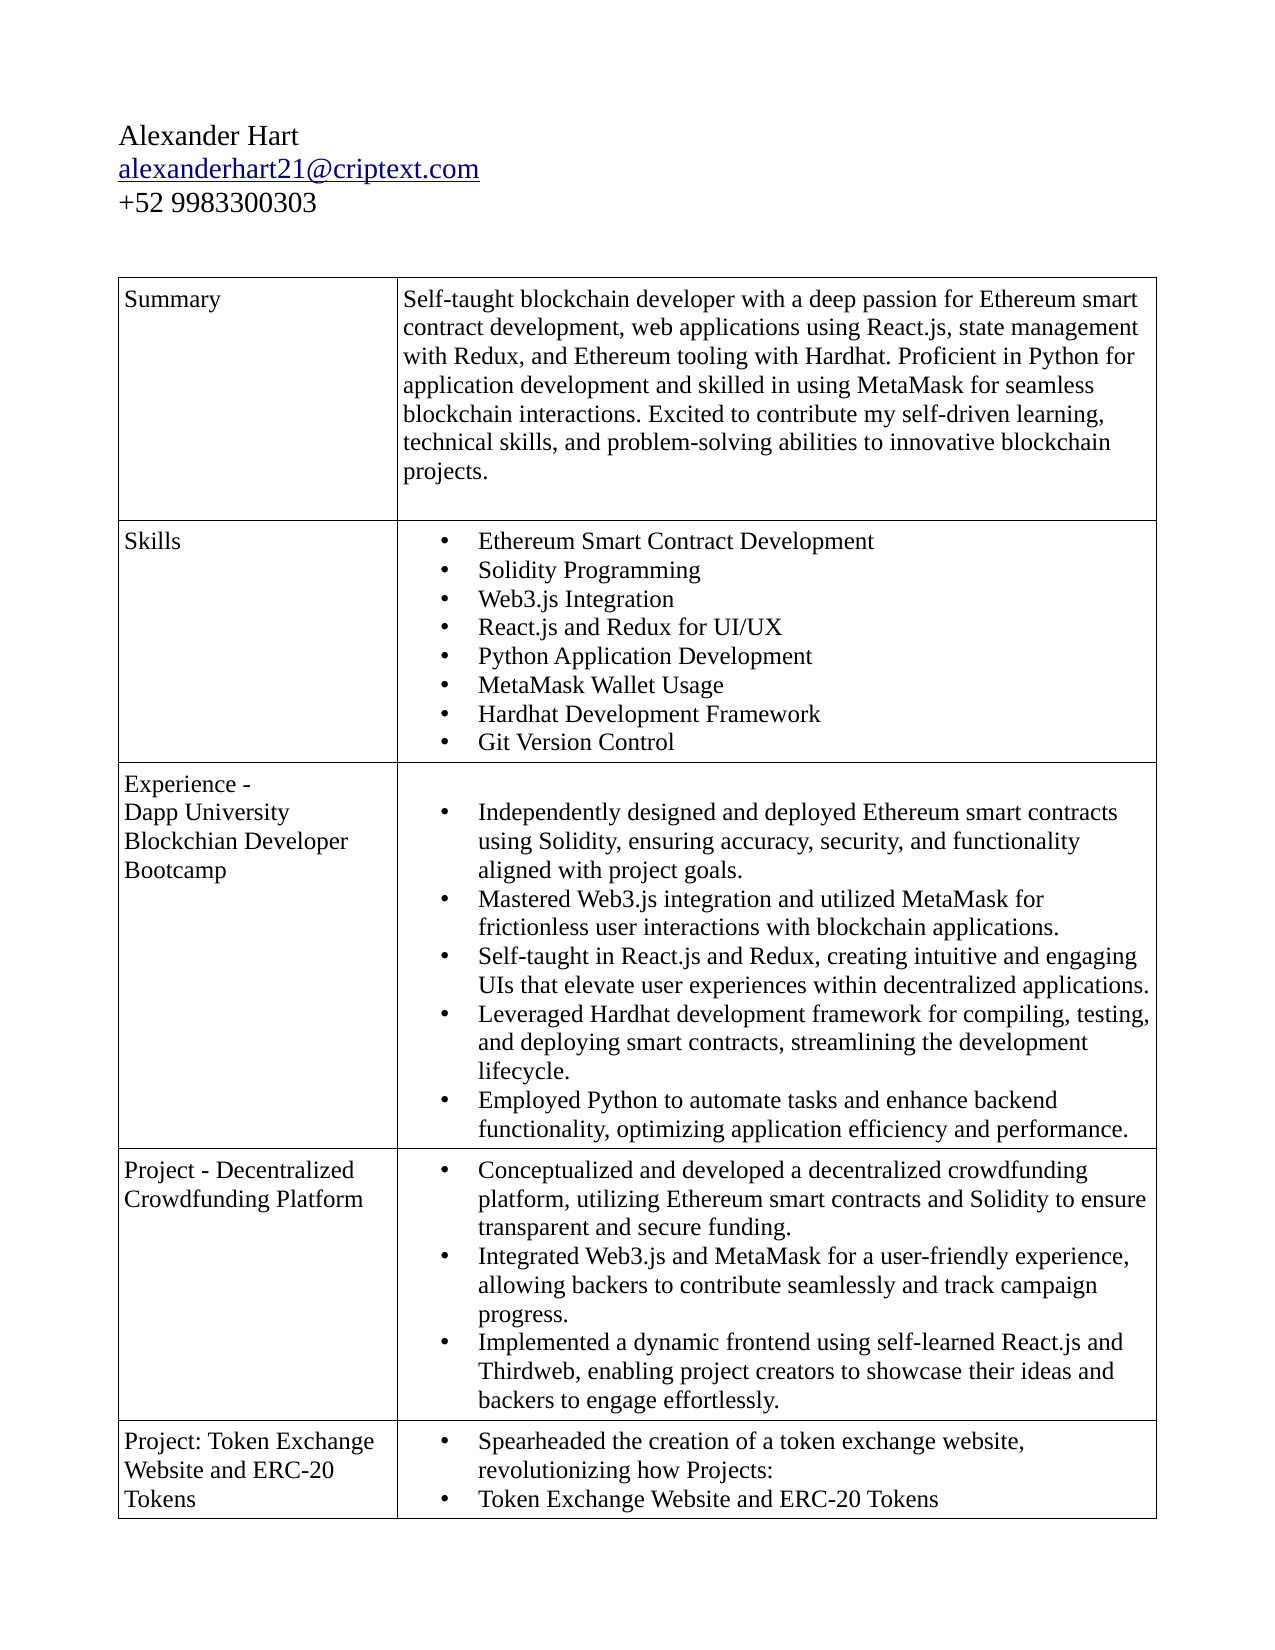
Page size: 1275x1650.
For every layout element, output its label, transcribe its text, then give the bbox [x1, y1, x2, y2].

table_header Self-taught blockchain developer with a deep passion for Ethereum smart contract development, web applications using React.js, state management with Redux, and Ethereum tooling with Hardhat. Proficient in Python for application development and skilled in using MetaMask for seamless blockchain interactions. Excited to contribute my self-driven learning, technical skills, and problem-solving abilities to innovative blockchain projects. [398, 278, 1156, 519]
table_cell Project: Token Exchange Website and ERC-20 Tokens [119, 1421, 397, 1518]
table_cell Project - Decentralized Crowdfunding Platform [119, 1149, 397, 1419]
table_cell Spearheaded the creation of a token exchange website, revolutionizing how Projects: Token Exchange Website and ERC-20 Tokens Spearheaded the creation of a token exchange website, revolutionizing how users trade Ethereum-based tokens. Crafted and deployed ERC-20 token contracts using Solidity, enabling users to mint, transfer, and manage tokens seamlessly. Developed a robust token exchange marketplace contract to facilitate secure trading, leveraging Hardhat for development and testing. Demonstrated React.js and Redux expertise by building an intuitive frontend that allows traders to list, buy, and sell tokens effortlessly. Effectively utilized Web3.js and MetaMask to ensure a user-friendly experience and reliable interactions with the blockchain. [398, 1421, 1156, 1518]
table_cell Ethereum Smart Contract Development Solidity Programming Web3.js Integration React.js and Redux for UI/UX Python Application Development MetaMask Wallet Usage Hardhat Development Framework Git Version Control [398, 521, 1156, 762]
table_cell Conceptualized and developed a decentralized crowdfunding platform, utilizing Ethereum smart contracts and Solidity to ensure transparent and secure funding. Integrated Web3.js and MetaMask for a user-friendly experience, allowing backers to contribute seamlessly and track campaign progress. Implemented a dynamic frontend using self-learned React.js and Thirdweb, enabling project creators to showcase their ideas and backers to engage effortlessly. [398, 1149, 1156, 1419]
table_cell Experience - Dapp University Blockchian Developer Bootcamp [119, 763, 397, 1148]
table_header Summary [119, 278, 397, 519]
table_cell Independently designed and deployed Ethereum smart contracts using Solidity, ensuring accuracy, security, and functionality aligned with project goals. Mastered Web3.js integration and utilized MetaMask for frictionless user interactions with blockchain applications. Self-taught in React.js and Redux, creating intuitive and engaging UIs that elevate user experiences within decentralized applications. Leveraged Hardhat development framework for compiling, testing, and deploying smart contracts, streamlining the development lifecycle. Employed Python to automate tasks and enhance backend functionality, optimizing application efficiency and performance. [398, 763, 1156, 1148]
table_cell Skills [119, 521, 397, 762]
